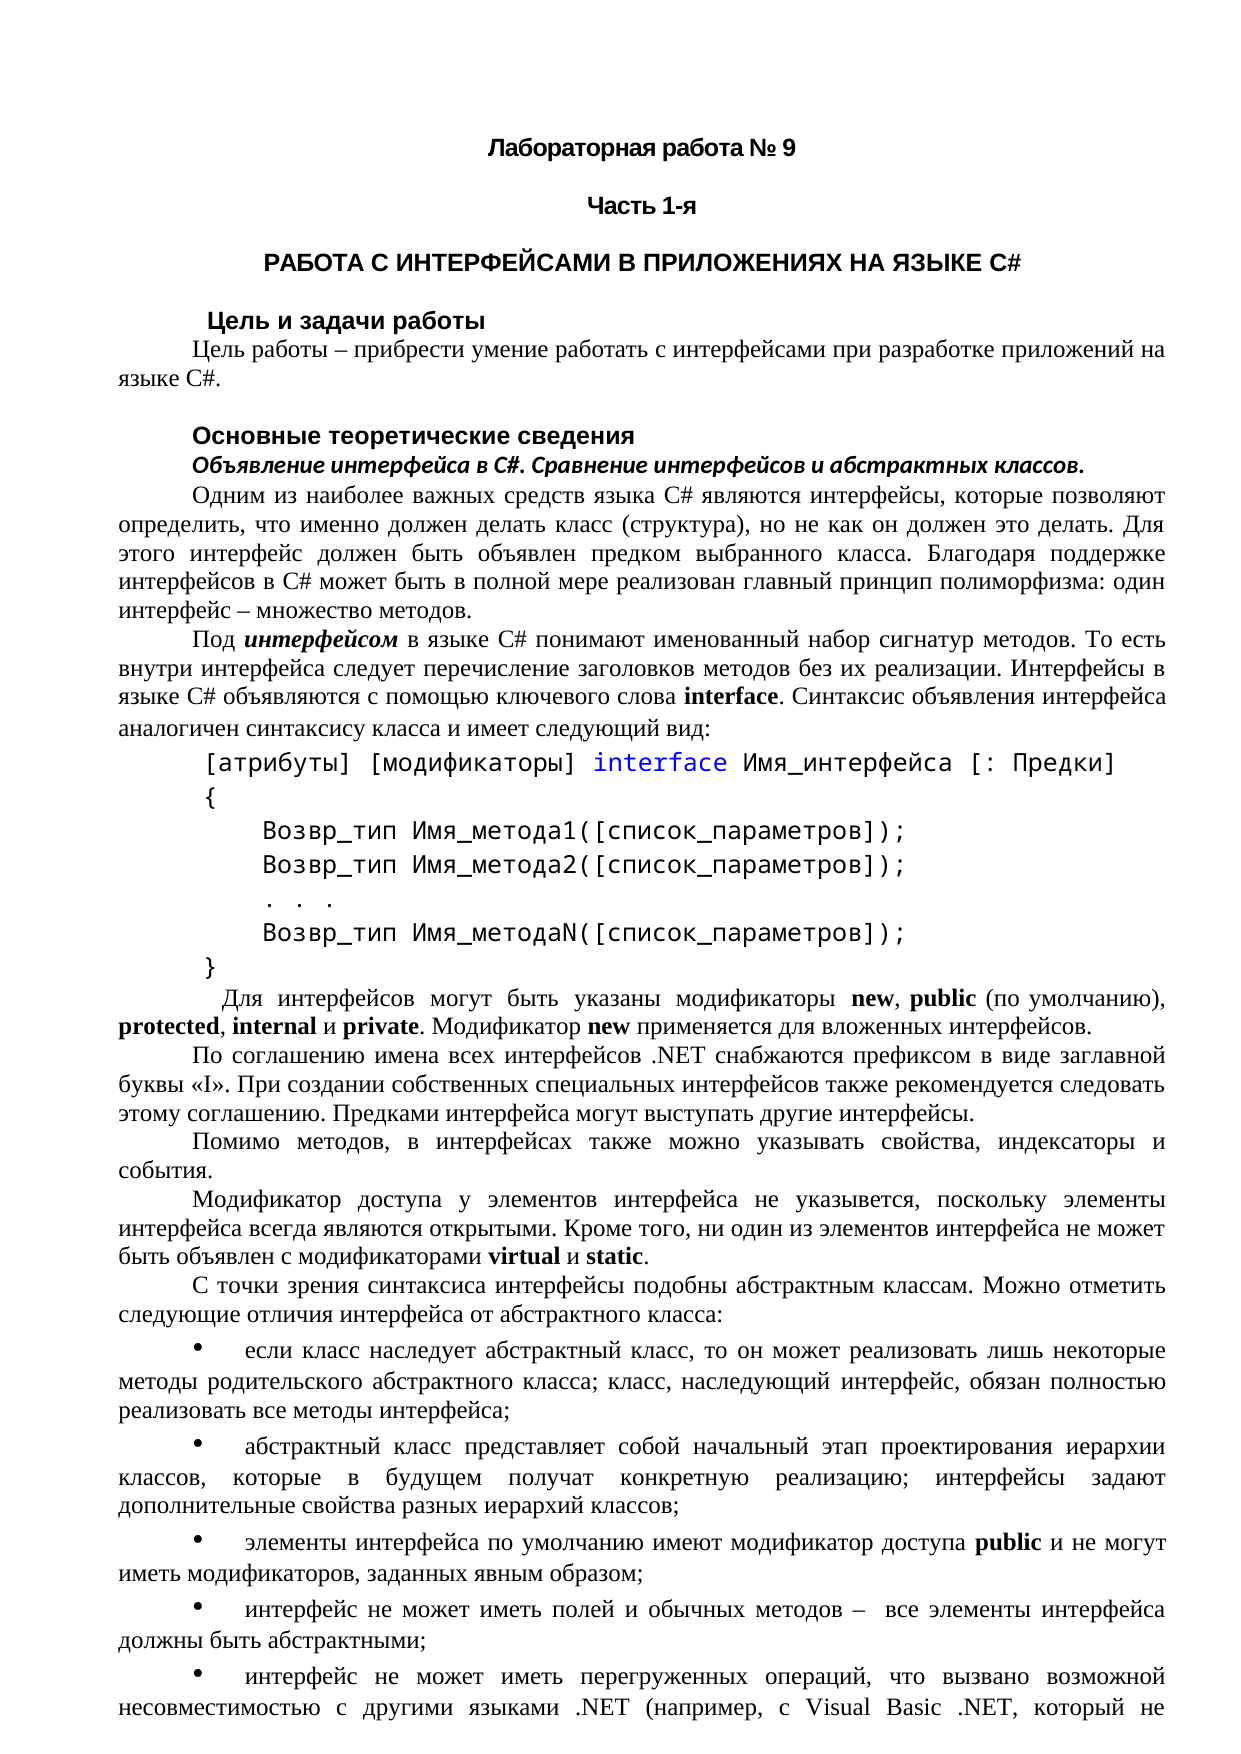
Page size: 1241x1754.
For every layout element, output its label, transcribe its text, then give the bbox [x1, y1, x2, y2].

subtitle Часть 1-я [118, 191, 1167, 219]
list если класс наследует абстрактный класс, то он может реализовать лишь некоторые методы родительского абстрактного класса; класс, наследующий интерфейс, обязан полностью реализовать все методы интерфейса; [118, 1328, 1167, 1423]
list интерфейс не может иметь перегруженных операций, что вызвано возможной несовместимостью с другими языками .NET (например, с Visual Basic .NET, который не [118, 1653, 1167, 1721]
text { [203, 778, 1167, 812]
text Одним из наиболее важных средств языка C# являются интерфейсы, которые позволяют определить, что именно должен делать класс (структура), но не как он должен это делать. Для этого интерфейс должен быть объявлен предком выбранного класса. Благодаря поддержке интерфейсов в C# может быть в полной мере реализован главный принцип полиморфизма: один интерфейс – множество методов. [118, 480, 1167, 624]
subtitle Объявление интерфейса в C#. Сравнение интерфейсов и абстрактных классов. [118, 449, 1167, 480]
text . . . [262, 880, 1167, 914]
text Помимо методов, в интерфейсах также можно указывать свойства, индексаторы и события. [118, 1126, 1167, 1184]
text По соглашению имена всех интерфейсов .NET снабжаются префиксом в виде заглавной буквы «I». При создании собственных специальных интерфейсов также рекомендуется следовать этому соглашению. Предками интерфейса могут выступать другие интерфейсы. [118, 1040, 1167, 1126]
text С точки зрения синтаксиса интерфейсы подобны абстрактным классам. Можно отметить следующие отличия интерфейса от абстрактного класса: [118, 1270, 1167, 1328]
text Цель работы – прибрести умение работать с интерфейсами при разработке приложений на языке C#. [118, 334, 1167, 392]
list элементы интерфейса по умолчанию имеют модификатор доступа public и не могут иметь модификаторов, заданных явным образом; [118, 1519, 1167, 1586]
subtitle РАБОТА С ИНТЕРФЕЙСАМИ В ПРИЛОЖЕНИЯХ НА ЯЗЫКЕ C# [118, 248, 1167, 277]
text Возвр_тип Имя_методаN([список_параметров]); [262, 914, 1167, 948]
text Под интерфейсом в языке C# понимают именованный набор сигнатур методов. То есть внутри интерфейса следует перечисление заголовков методов без их реализации. Интерфейсы в языке C# объявляются с помощью ключевого слова interface. Синтаксис объявления интерфейса аналогичен синтаксису класса и имеет следующий вид: [118, 624, 1167, 744]
list абстрактный класс представляет собой начальный этап проектирования иерархии классов, которые в будущем получат конкретную реализацию; интерфейсы задают дополнительные свойства разных иерархий классов; [118, 1423, 1167, 1519]
list интерфейс не может иметь полей и обычных методов – все элементы интерфейса должны быть абстрактными; [118, 1586, 1167, 1653]
subtitle Основные теоретические сведения [118, 421, 1167, 449]
text Возвр_тип Имя_метода1([список_параметров]); Возвр_тип Имя_метода2([список_параметров]); [262, 812, 937, 880]
subtitle Цель и задачи работы [118, 306, 1167, 334]
text } [203, 948, 1167, 983]
text Модификатор доступа у элементов интерфейса не указывется, поскольку элементы интерфейса всегда являются открытыми. Кроме того, ни один из элементов интерфейса не может быть объявлен с модификаторами virtual и static. [118, 1184, 1167, 1270]
text [атрибуты] [модификаторы] interface Имя_интерфейса [: Предки] [203, 744, 1167, 778]
subtitle Лабораторная работа № 9 [118, 133, 1167, 162]
text Для интерфейсов могут быть указаны модификаторы new, public (по умолчанию), protected, internal и private. Модификатор new применяется для вложенных интерфейсов. [118, 983, 1167, 1040]
